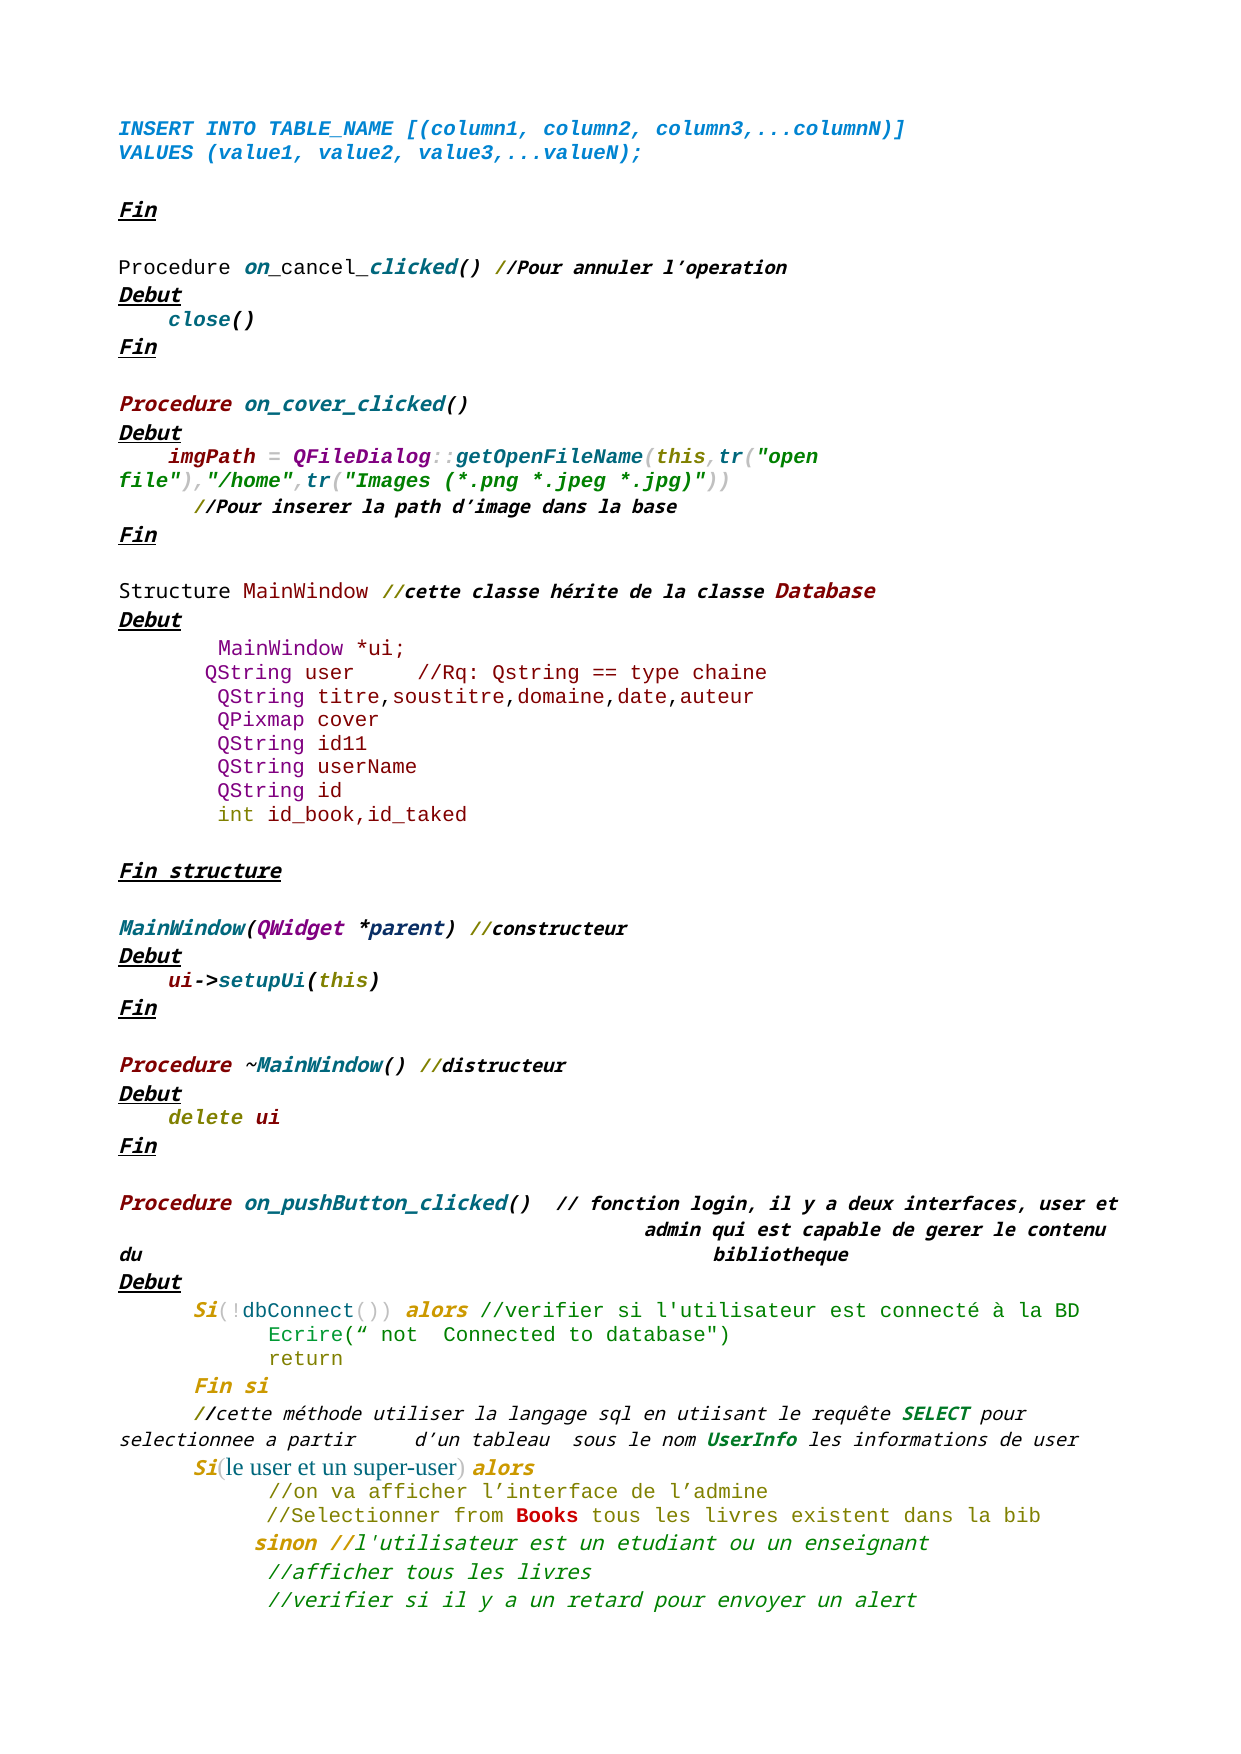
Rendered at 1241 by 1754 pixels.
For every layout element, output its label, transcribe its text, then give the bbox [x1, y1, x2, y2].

text Debut [118, 418, 1122, 446]
text QString user //Rq: Qstring == type chaine [118, 662, 1122, 686]
text INSERT INTO TABLE_NAME [(column1, column2, column3,...columnN)] [118, 118, 1122, 142]
text VALUES (value1, value2, value3,...valueN); [118, 142, 1122, 165]
text //verifier si il y a un retard pour envoyer un alert [118, 1585, 1122, 1614]
text Fin [118, 993, 1122, 1022]
text //cette méthode utiliser la langage sql en utiisant le requête SELECT pour selectionnee a partir d’un tableau sous le nom UserInfo les informations de user [118, 1400, 1122, 1452]
text Ecrire(“ not Connected to database") [118, 1324, 1122, 1348]
text MainWindow(QWidget *parent) //constructeur [118, 913, 1122, 941]
text Structure MainWindow //cette classe hérite de la classe Database [118, 577, 1122, 605]
text Procedure on_cancel_clicked() //Pour annuler l’operation [118, 252, 1122, 280]
text ui->setupUi(this) [118, 970, 1122, 993]
text QString id [118, 780, 1122, 804]
text Fin si [118, 1371, 1122, 1400]
text Debut [118, 605, 1122, 633]
text sinon //l'utilisateur est un etudiant ou un enseignant [118, 1528, 1122, 1557]
text MainWindow *ui; [118, 633, 1122, 662]
text Fin [118, 1131, 1122, 1159]
text Si(le user et un super-user) alors [118, 1452, 1122, 1481]
text QPixmap cover [118, 709, 1122, 733]
text Debut [118, 280, 1122, 309]
text Fin structure [118, 856, 1122, 884]
text Debut [118, 1079, 1122, 1107]
text //Selectionner from Books tous les livres existent dans la bib [118, 1505, 1122, 1528]
text close() [118, 309, 1122, 332]
text delete ui [118, 1107, 1122, 1131]
text int id_book,id_taked [118, 804, 1122, 827]
text return [118, 1348, 1122, 1371]
text QString userName [118, 757, 1122, 780]
text Si(!dbConnect()) alors //verifier si l'utilisateur est connecté à la BD [118, 1296, 1122, 1324]
text //afficher tous les livres [118, 1557, 1122, 1585]
text Procedure on_cover_clicked() [118, 389, 1122, 418]
text Fin [118, 332, 1122, 361]
text Debut [118, 941, 1122, 970]
text Fin [118, 520, 1122, 548]
text QString titre,soustitre,domaine,date,auteur [118, 686, 1122, 709]
text QString id11 [118, 733, 1122, 757]
text //on va afficher l’interface de l’admine [118, 1481, 1122, 1505]
text imgPath = QFileDialog::getOpenFileName(this,tr("open file"),"/home",tr("Images (*.png *.jpeg *.jpg)")) [118, 446, 1122, 493]
text Debut [118, 1267, 1122, 1296]
text //Pour inserer la path d’image dans la base [118, 493, 1122, 520]
text Procedure ~MainWindow() //distructeur [118, 1050, 1122, 1079]
text Procedure on_pushButton_clicked() // fonction login, il y a deux interfaces, user et admin qui est capable de gerer le contenu du bibliotheque [118, 1188, 1122, 1267]
text Fin [118, 195, 1122, 223]
